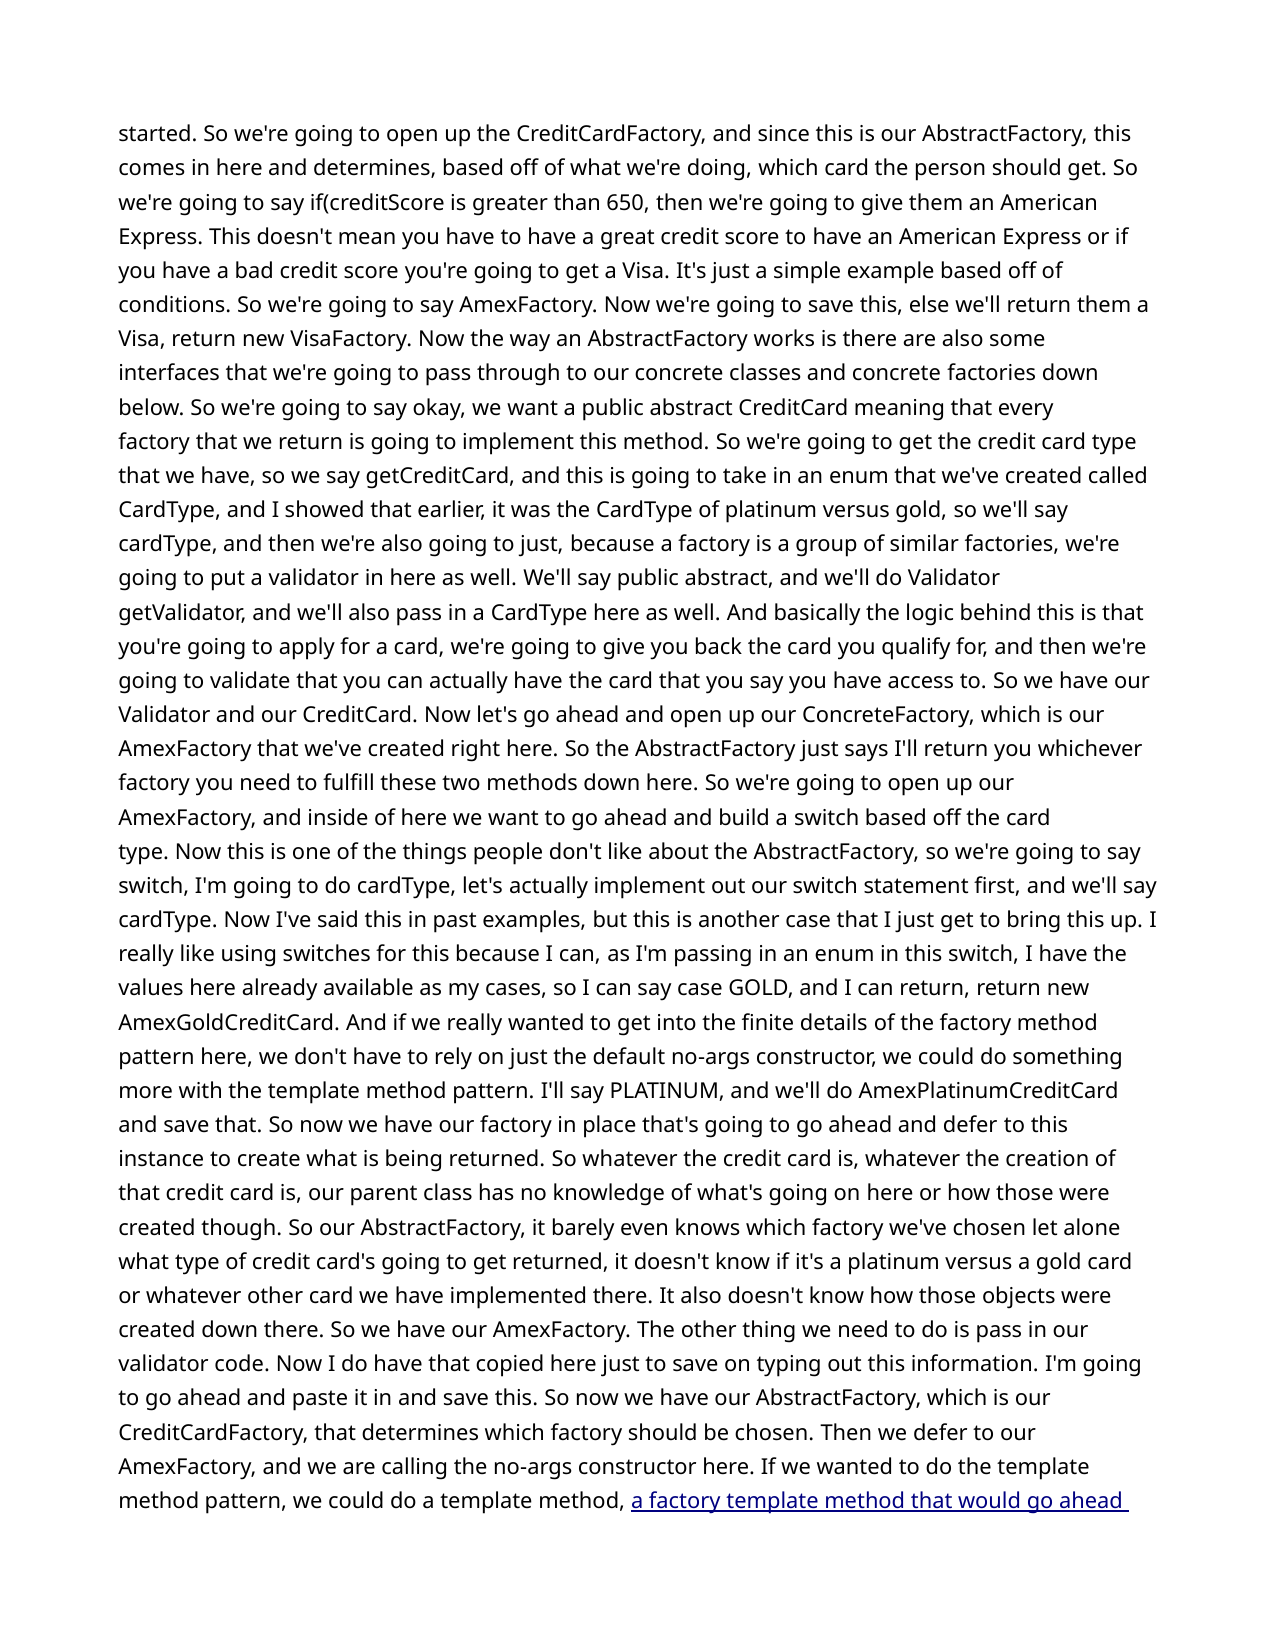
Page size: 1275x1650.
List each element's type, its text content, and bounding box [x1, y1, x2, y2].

text started. So we're going to open up the CreditCardFactory, and since this is our AbstractFactory, this comes in here and determines, based off of what we're doing, which card the person should get. So we're going to say if(creditScore is greater than 650, then we're going to give them an American Express. This doesn't mean you have to have a great credit score to have an American Express or if you have a bad credit score you're going to get a Visa. It's just a simple example based off of conditions. So we're going to say AmexFactory. Now we're going to save this, else we'll return them a Visa, return new VisaFactory. Now the way an AbstractFactory works is there are also some interfaces that we're going to pass through to our concrete classes and concrete factories down below. So we're going to say okay, we want a public abstract CreditCard meaning that every factory that we return is going to implement this method. So we're going to get the credit card type that we have, so we say getCreditCard, and this is going to take in an enum that we've created called CardType, and I showed that earlier, it was the CardType of platinum versus gold, so we'll say cardType, and then we're also going to just, because a factory is a group of similar factories, we're going to put a validator in here as well. We'll say public abstract, and we'll do Validator getValidator, and we'll also pass in a CardType here as well. And basically the logic behind this is that you're going to apply for a card, we're going to give you back the card you qualify for, and then we're going to validate that you can actually have the card that you say you have access to. So we have our Validator and our CreditCard. Now let's go ahead and open up our ConcreteFactory, which is our AmexFactory that we've created right here. So the AbstractFactory just says I'll return you whichever factory you need to fulfill these two methods down here. So we're going to open up our AmexFactory, and inside of here we want to go ahead and build a switch based off the card type. Now this is one of the things people don't like about the AbstractFactory, so we're going to say switch, I'm going to do cardType, let's actually implement out our switch statement first, and we'll say cardType. Now I've said this in past examples, but this is another case that I just get to bring this up. I really like using switches for this because I can, as I'm passing in an enum in this switch, I have the values here already available as my cases, so I can say case GOLD, and I can return, return new AmexGoldCreditCard. And if we really wanted to get into the finite details of the factory method pattern here, we don't have to rely on just the default no‑args constructor, we could do something more with the template method pattern. I'll say PLATINUM, and we'll do AmexPlatinumCreditCard and save that. So now we have our factory in place that's going to go ahead and defer to this instance to create what is being returned. So whatever the credit card is, whatever the creation of that credit card is, our parent class has no knowledge of what's going on here or how those were created though. So our AbstractFactory, it barely even knows which factory we've chosen let alone what type of credit card's going to get returned, it doesn't know if it's a platinum versus a gold card or whatever other card we have implemented there. It also doesn't know how those objects were created down there. So we have our AmexFactory. The other thing we need to do is pass in our validator code. Now I do have that copied here just to save on typing out this information. I'm going to go ahead and paste it in and save this. So now we have our AbstractFactory, which is our CreditCardFactory, that determines which factory should be chosen. Then we defer to our AmexFactory, and we are calling the no‑args constructor here. If we wanted to do the template method pattern, we could do a template method, a factory template method that would go ahead [118, 118, 1157, 1514]
